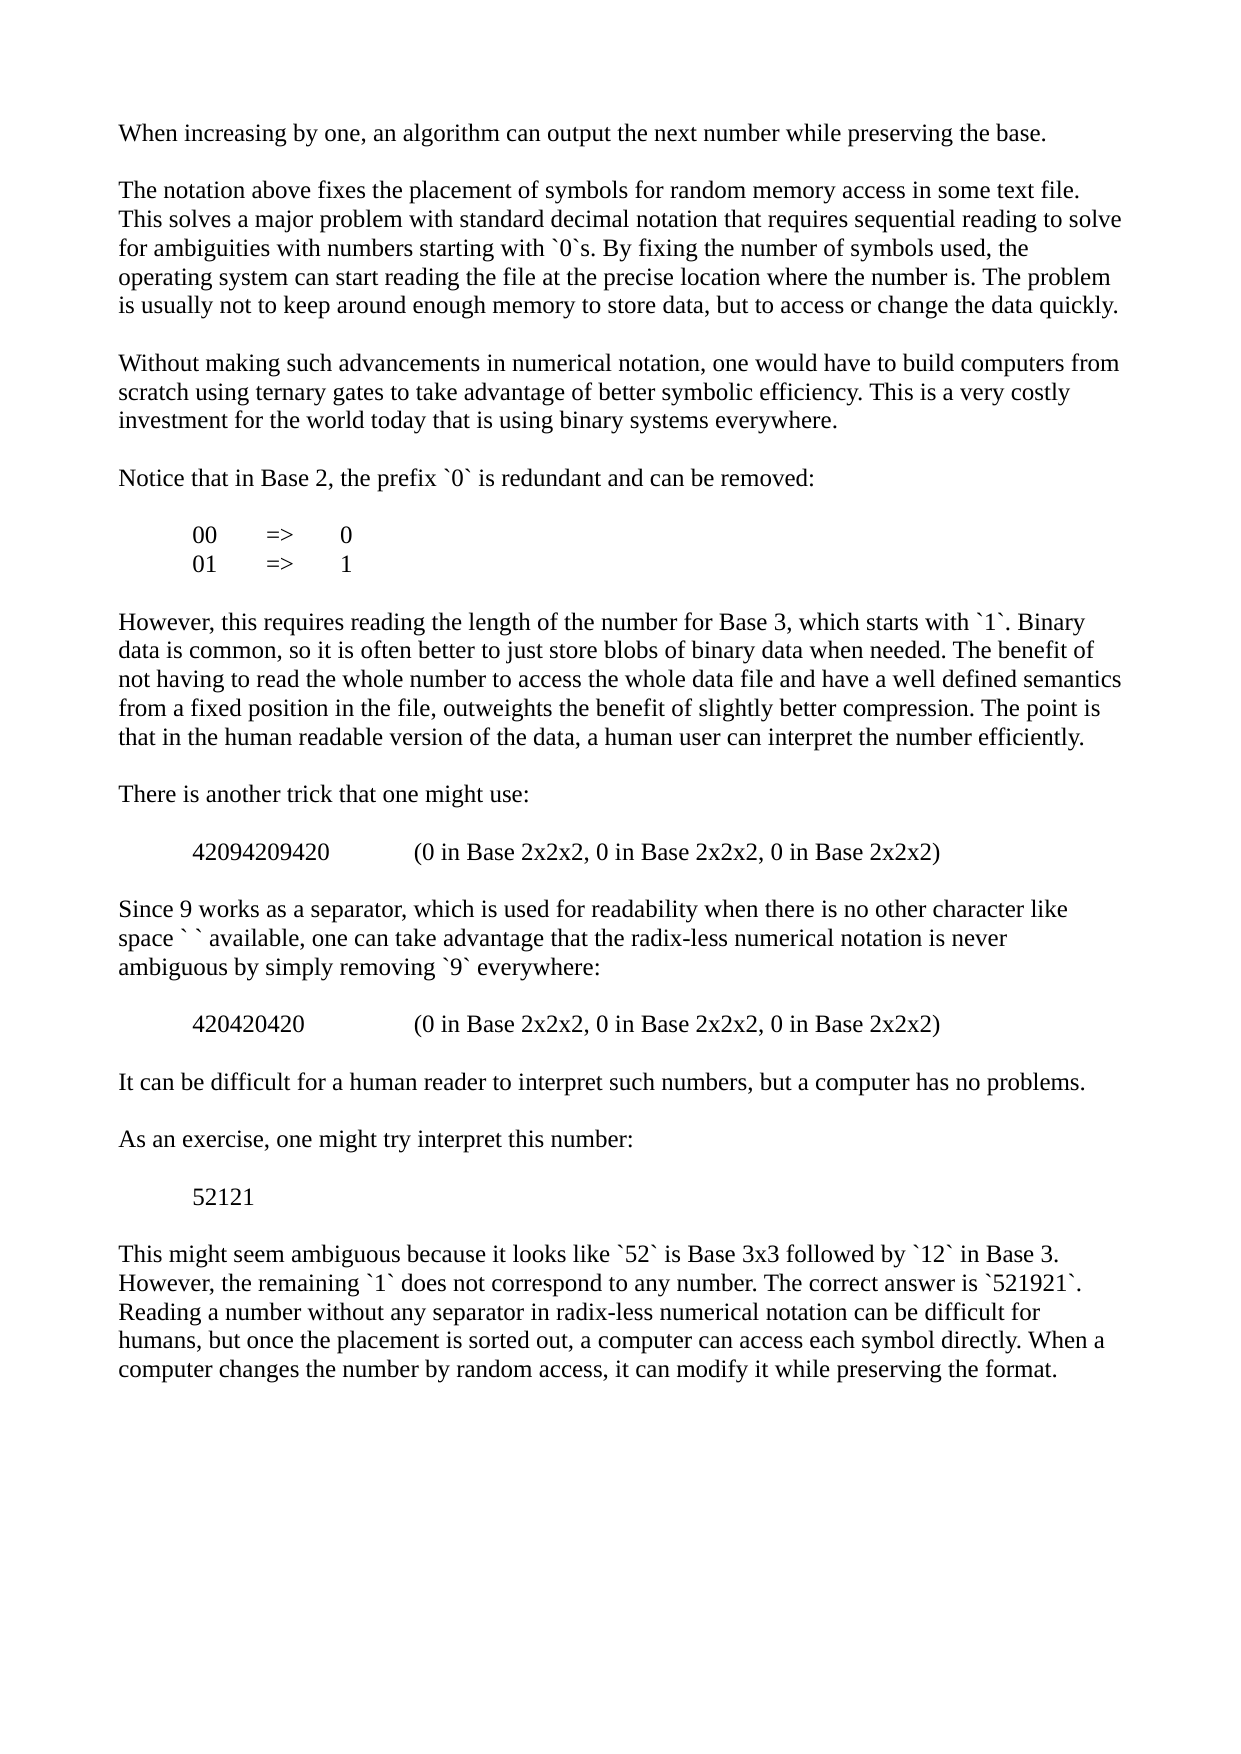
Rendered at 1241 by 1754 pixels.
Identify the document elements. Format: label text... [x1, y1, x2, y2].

text It can be difficult for a human reader to interpret such numbers, but a computer has no problems. [118, 1067, 1122, 1096]
text 01 => 1 [118, 549, 1122, 578]
text This might seem ambiguous because it looks like `52` is Base 3x3 followed by `12` in Base 3. However, the remaining `1` does not correspond to any number. The correct answer is `521921`. [118, 1239, 1122, 1297]
text When increasing by one, an algorithm can output the next number while preserving the base. [118, 118, 1122, 147]
text 00 => 0 [118, 521, 1122, 549]
text As an exercise, one might try interpret this number: [118, 1124, 1122, 1153]
text 42094209420 (0 in Base 2x2x2, 0 in Base 2x2x2, 0 in Base 2x2x2) [118, 837, 1122, 866]
text Reading a number without any separator in radix-less numerical notation can be difficult for humans, but once the placement is sorted out, a computer can access each symbol directly. When a computer changes the number by random access, it can modify it while preserving the format. [118, 1297, 1122, 1383]
text Notice that in Base 2, the prefix `0` is redundant and can be removed: [118, 463, 1122, 492]
text There is another trick that one might use: [118, 779, 1122, 808]
text Without making such advancements in numerical notation, one would have to build computers from scratch using ternary gates to take advantage of better symbolic efficiency. This is a very costly investment for the world today that is using binary systems everywhere. [118, 348, 1122, 434]
text Since 9 works as a separator, which is used for readability when there is no other character like space ` ` available, one can take advantage that the radix-less numerical notation is never ambiguous by simply removing `9` everywhere: [118, 894, 1122, 981]
text 420420420 (0 in Base 2x2x2, 0 in Base 2x2x2, 0 in Base 2x2x2) [118, 1009, 1122, 1038]
text However, this requires reading the length of the number for Base 3, which starts with `1`. Binary data is common, so it is often better to just store blobs of binary data when needed. The benefit of not having to read the whole number to access the whole data file and have a well defined semantics from a fixed position in the file, outweights the benefit of slightly better compression. The point is that in the human readable version of the data, a human user can interpret the number efficiently. [118, 607, 1122, 751]
text 52121 [118, 1182, 1122, 1211]
text The notation above fixes the placement of symbols for random memory access in some text file. This solves a major problem with standard decimal notation that requires sequential reading to solve for ambiguities with numbers starting with `0`s. By fixing the number of symbols used, the operating system can start reading the file at the precise location where the number is. The problem is usually not to keep around enough memory to store data, but to access or change the data quickly. [118, 176, 1122, 319]
